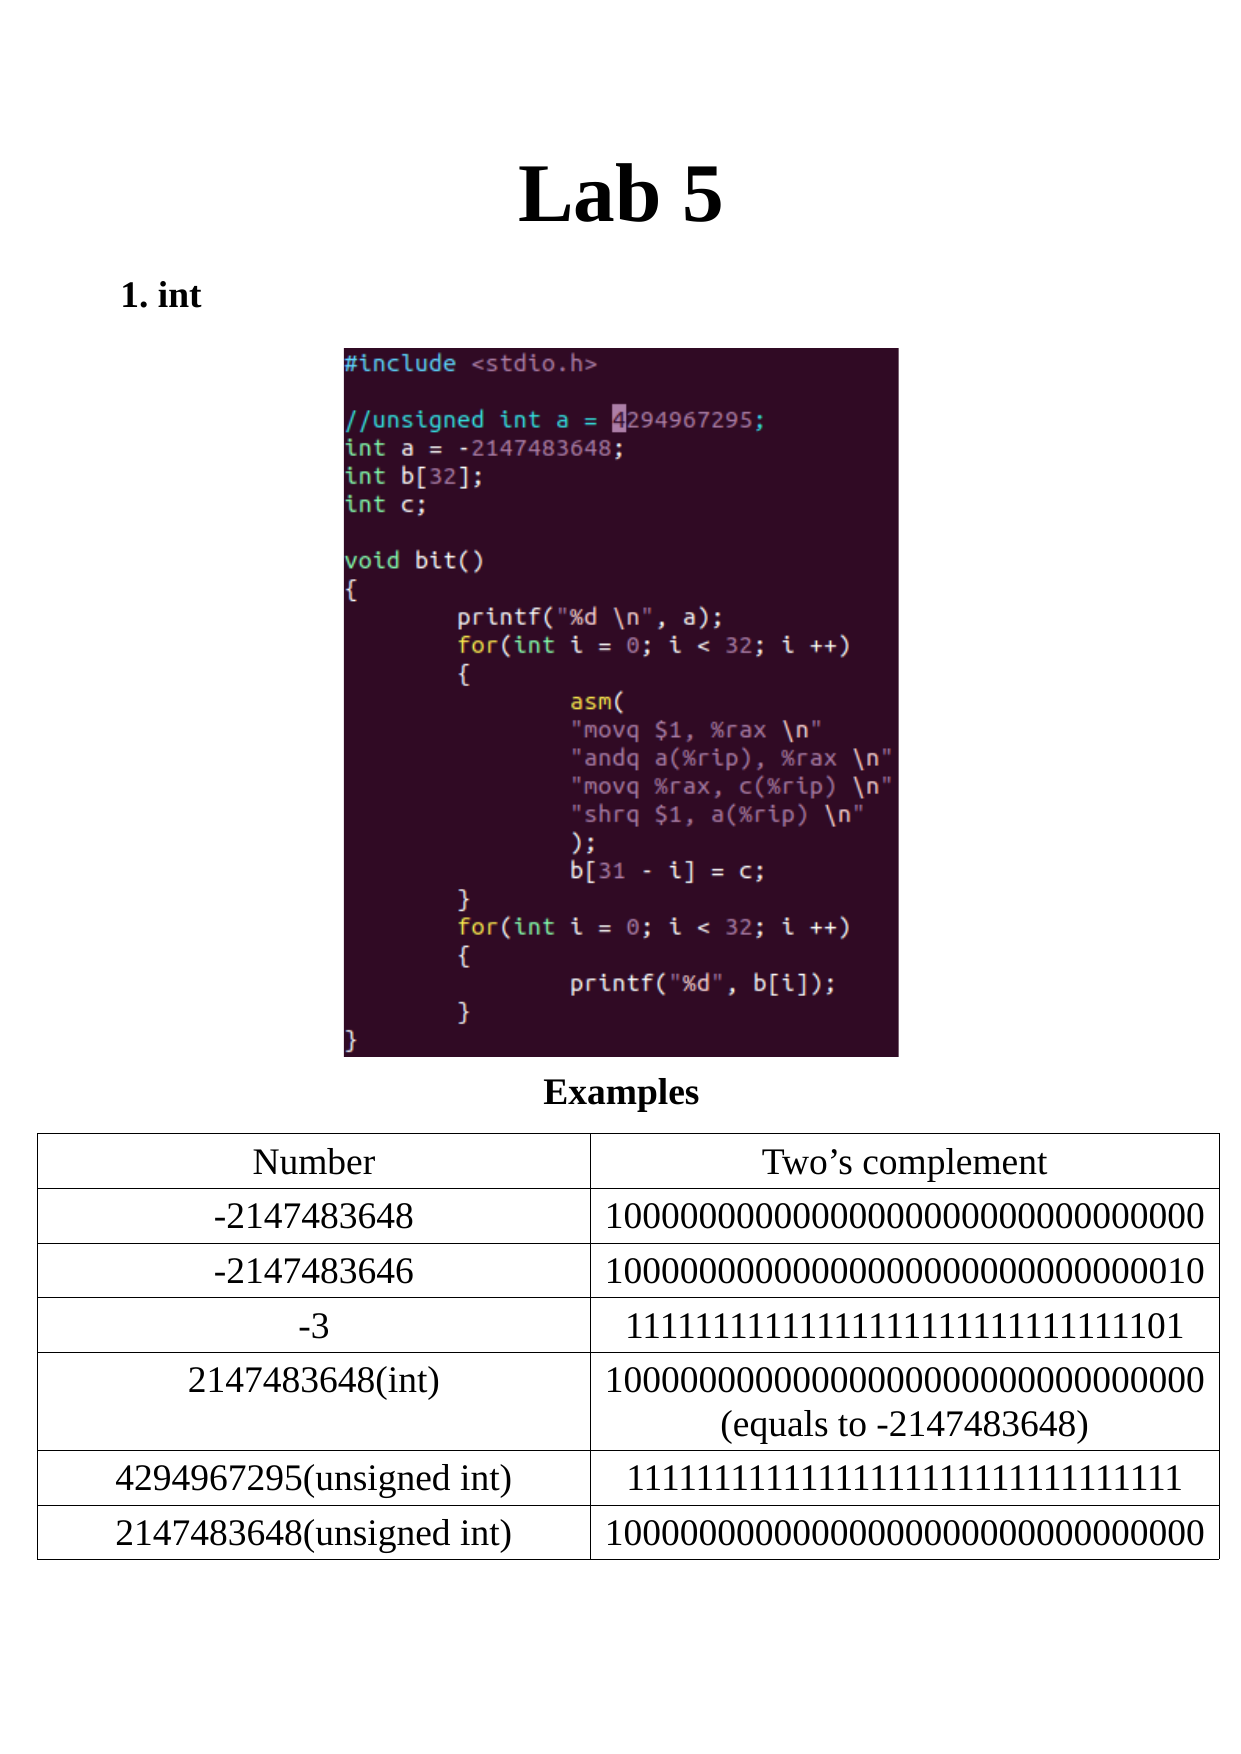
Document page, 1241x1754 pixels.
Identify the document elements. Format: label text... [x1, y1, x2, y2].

subtitle Lab 5 [120, 143, 1122, 239]
picture [343, 348, 899, 1057]
table_cell 10000000000000000000000000000000 [591, 1506, 1219, 1559]
table_header Number [38, 1134, 590, 1188]
table_cell -3 [38, 1298, 590, 1352]
table_cell 2147483648(unsigned int) [38, 1506, 590, 1559]
text Examples [120, 1069, 1122, 1112]
subtitle 1. int [120, 272, 1122, 315]
table_cell 10000000000000000000000000000000 (equals to -2147483648) [591, 1353, 1219, 1450]
table_cell 4294967295(unsigned int) [38, 1451, 590, 1504]
table_cell -2147483646 [38, 1244, 590, 1297]
table_cell 11111111111111111111111111111101 [591, 1298, 1219, 1352]
table_cell 10000000000000000000000000000000 [591, 1189, 1219, 1243]
table_cell 2147483648(int) [38, 1353, 590, 1450]
table_cell 11111111111111111111111111111111 [591, 1451, 1219, 1504]
table_cell 10000000000000000000000000000010 [591, 1244, 1219, 1297]
table_cell -2147483648 [38, 1189, 590, 1243]
table_header Two’s complement [591, 1134, 1219, 1188]
